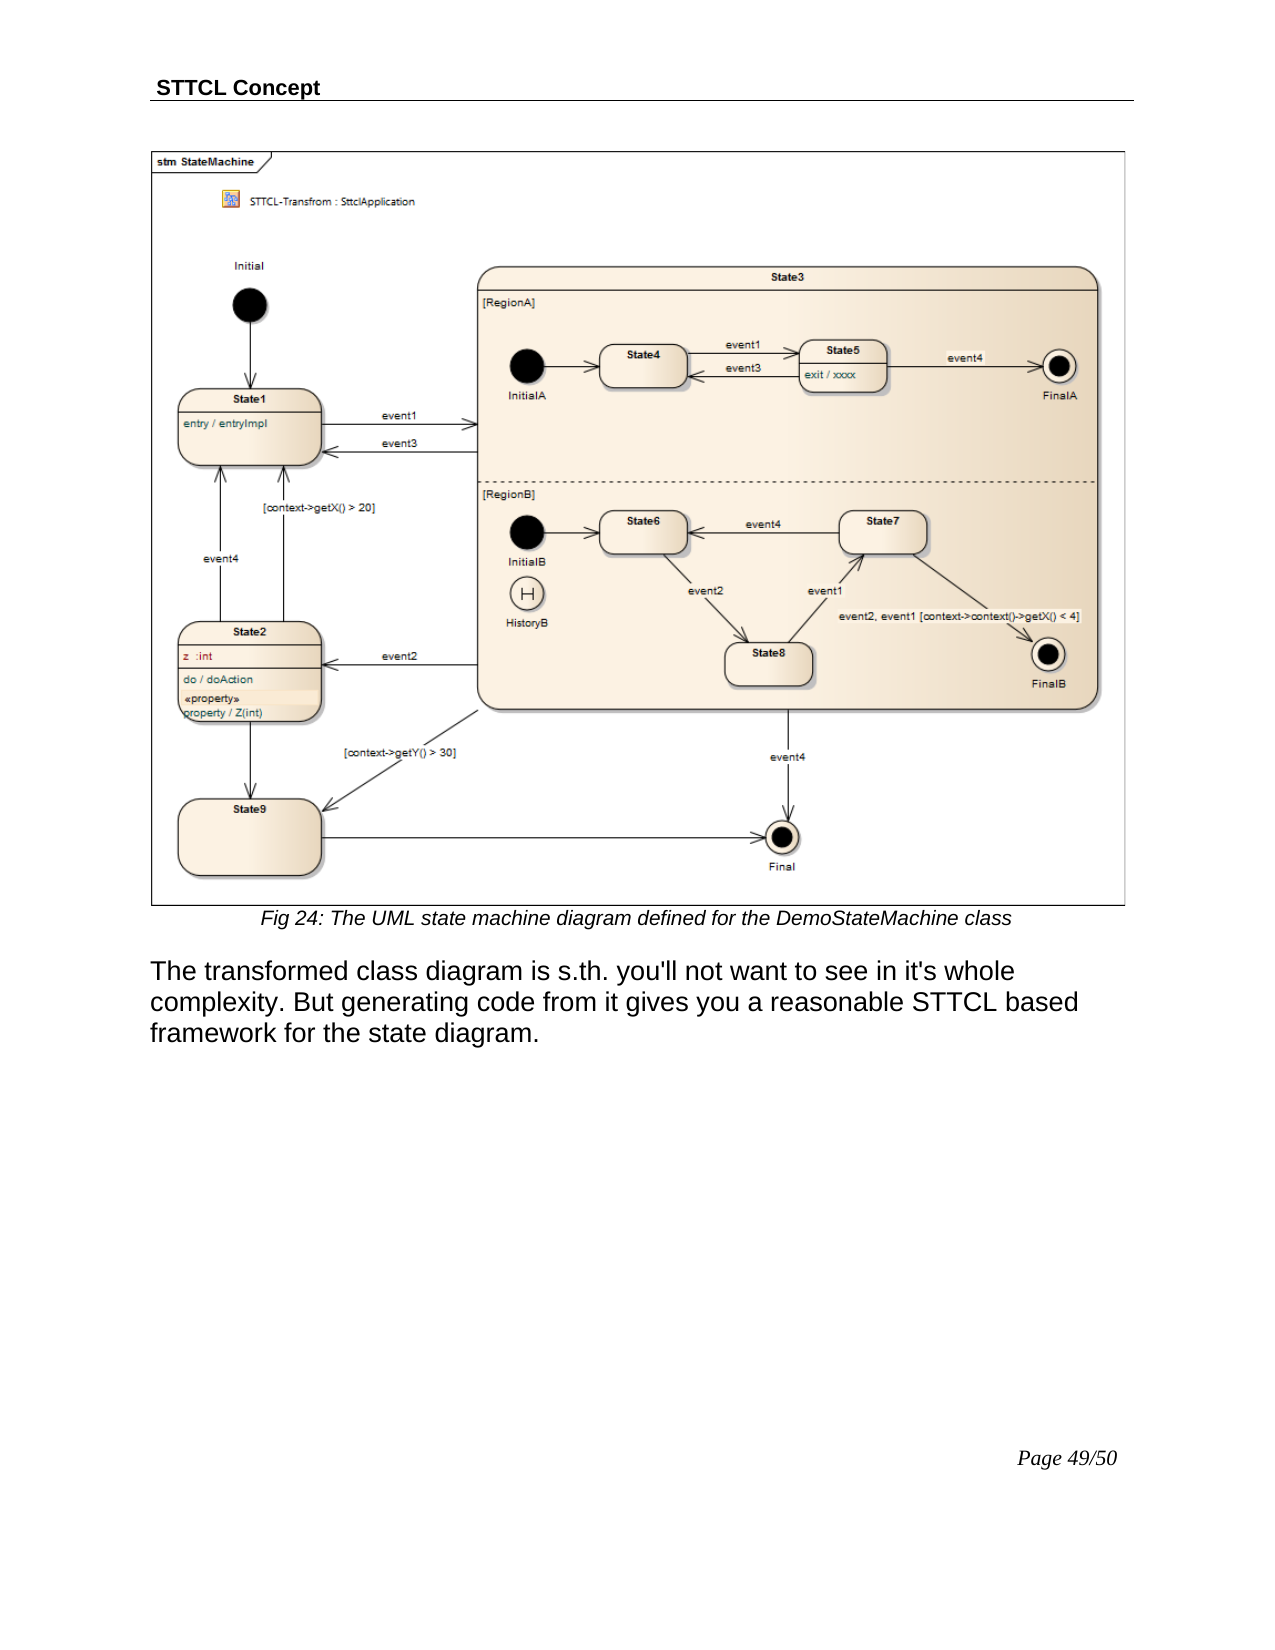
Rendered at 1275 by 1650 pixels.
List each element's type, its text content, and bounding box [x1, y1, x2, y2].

text The transformed class diagram is s.th. you'll not want to see in it's whole complexity. But generating code from it gives you a reasonable STTCL based framework for the state diagram. [150, 955, 1125, 1049]
picture [150, 150, 1125, 906]
text Fig 24: The UML state machine diagram defined for the DemoStateMachine class [150, 906, 1125, 930]
